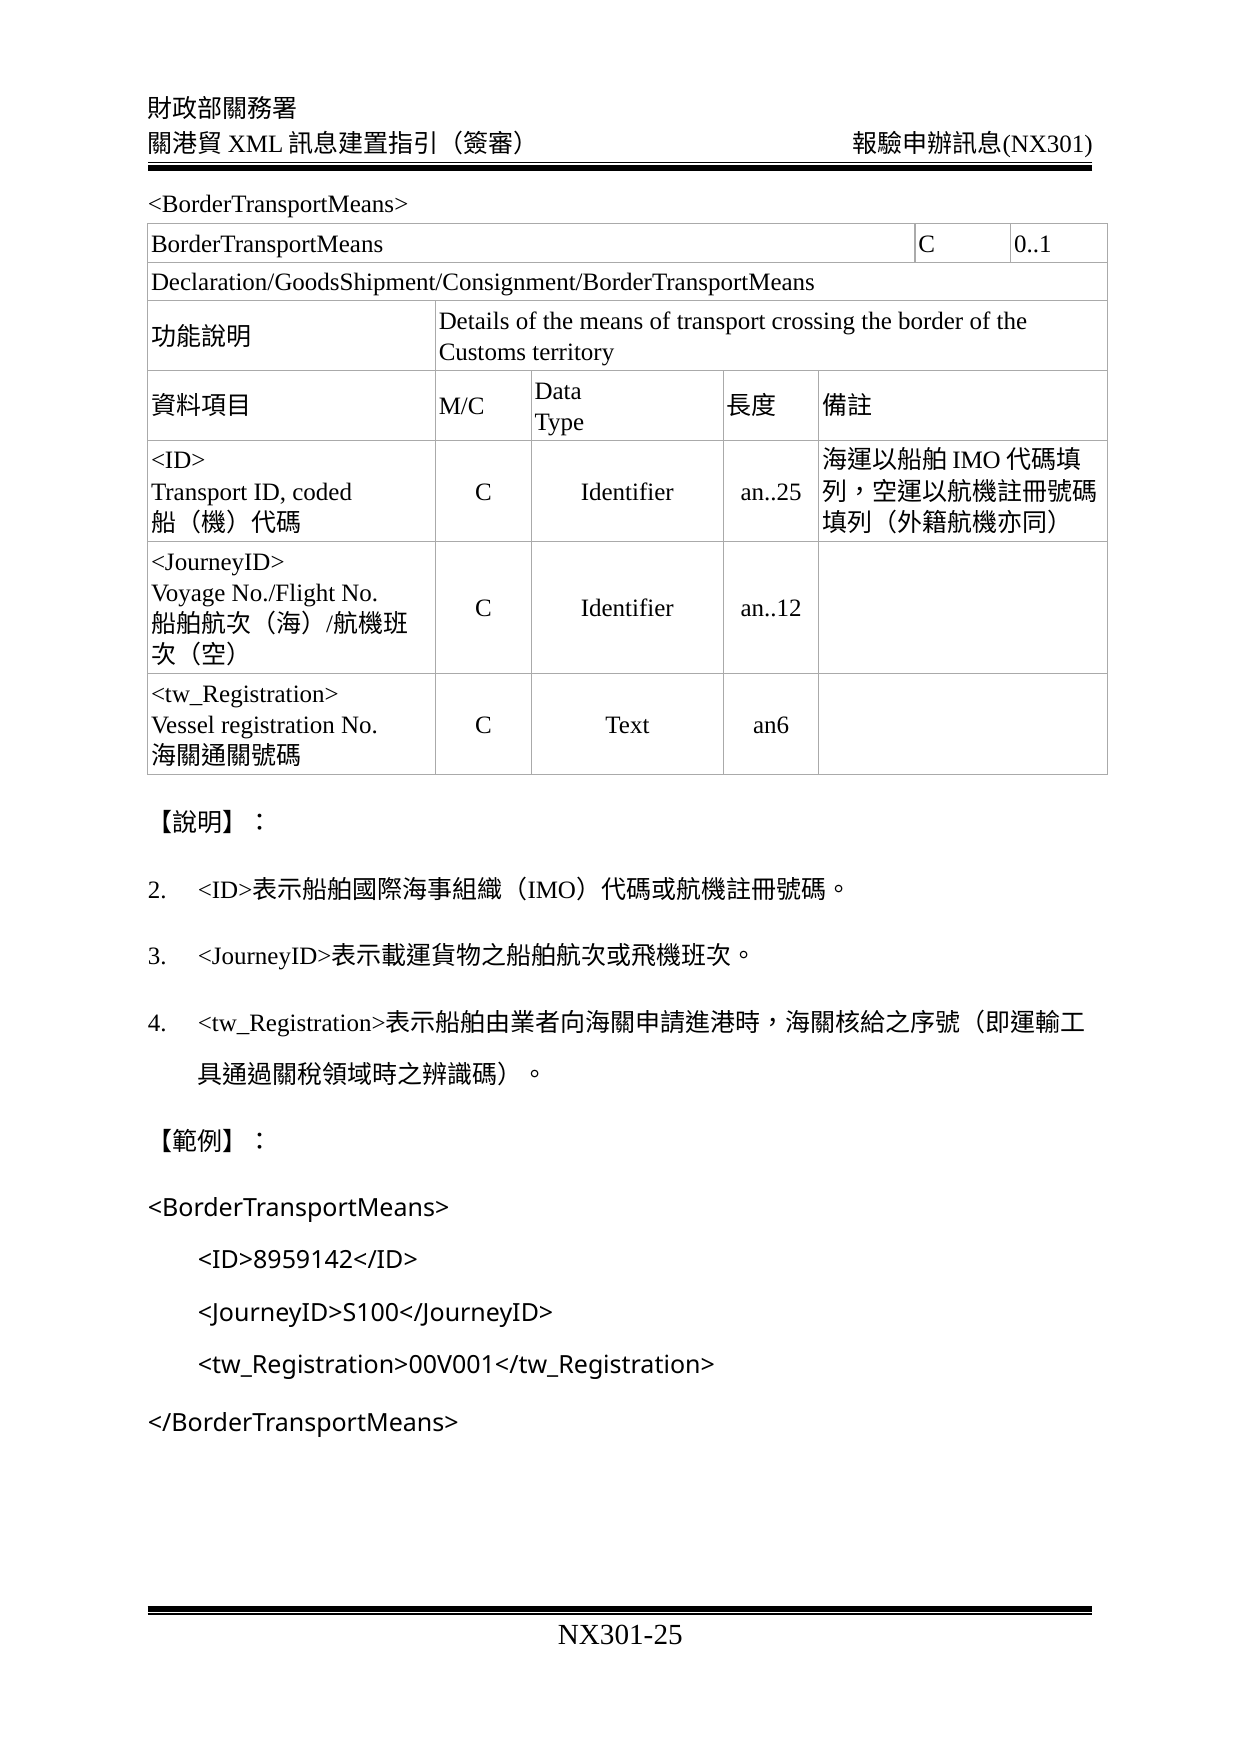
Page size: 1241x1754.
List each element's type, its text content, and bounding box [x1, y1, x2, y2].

subtitle </BorderTransportMeans> [148, 1390, 1092, 1442]
table_cell an..25 [724, 441, 818, 541]
text <ID>8959142</ID> [148, 1227, 1092, 1279]
table_header 0..1 [1011, 224, 1107, 262]
table_cell <tw_Registration> Vessel registration No. 海關通關號碼 [148, 674, 435, 774]
table_cell Text [532, 674, 723, 774]
list <JourneyID>表示載運貨物之船舶航次或飛機班次。 [148, 923, 1092, 975]
table_cell [819, 674, 1107, 774]
table_cell an6 [724, 674, 818, 774]
text 【範例】： [148, 1108, 1092, 1161]
table_cell Declaration/GoodsShipment/Consignment/BorderTransportMeans [148, 263, 1107, 300]
text <BorderTransportMeans> [148, 171, 1092, 223]
table_cell Identifier [532, 542, 723, 673]
table_header BorderTransportMeans [148, 224, 914, 262]
table_cell Details of the means of transport crossing the border of the Customs territory [436, 301, 1107, 370]
table_cell M/C [436, 371, 531, 440]
list <tw_Registration>表示船舶由業者向海關申請進港時，海關核給之序號（即運輸工具通過關稅領域時之辨識碼）。 [148, 990, 1092, 1094]
table_cell 長度 [724, 371, 818, 440]
text 【說明】： [148, 790, 1092, 842]
table_cell 海運以船舶IMO代碼填列，空運以航機註冊號碼填列（外籍航機亦同） [819, 441, 1107, 541]
text <JourneyID>S100</JourneyID> [148, 1279, 1092, 1331]
text <BorderTransportMeans> [148, 1175, 1092, 1227]
table_header C [916, 224, 1010, 262]
table_cell <JourneyID> Voyage No./Flight No. 船舶航次（海）/航機班次（空） [148, 542, 435, 673]
table_cell C [436, 674, 531, 774]
table_cell 功能說明 [148, 301, 435, 370]
table_cell 備註 [819, 371, 1107, 440]
table_cell Data Type [532, 371, 723, 440]
table_cell <ID> Transport ID, coded 船（機）代碼 [148, 441, 435, 541]
table_cell C [436, 542, 531, 673]
text <tw_Registration>00V001</tw_Registration> [148, 1331, 1092, 1383]
table_cell Identifier [532, 441, 723, 541]
table_cell 資料項目 [148, 371, 435, 440]
table_cell an..12 [724, 542, 818, 673]
table_cell C [436, 441, 531, 541]
table_cell [819, 542, 1107, 673]
list <ID>表示船舶國際海事組織（IMO）代碼或航機註冊號碼。 [148, 856, 1092, 908]
